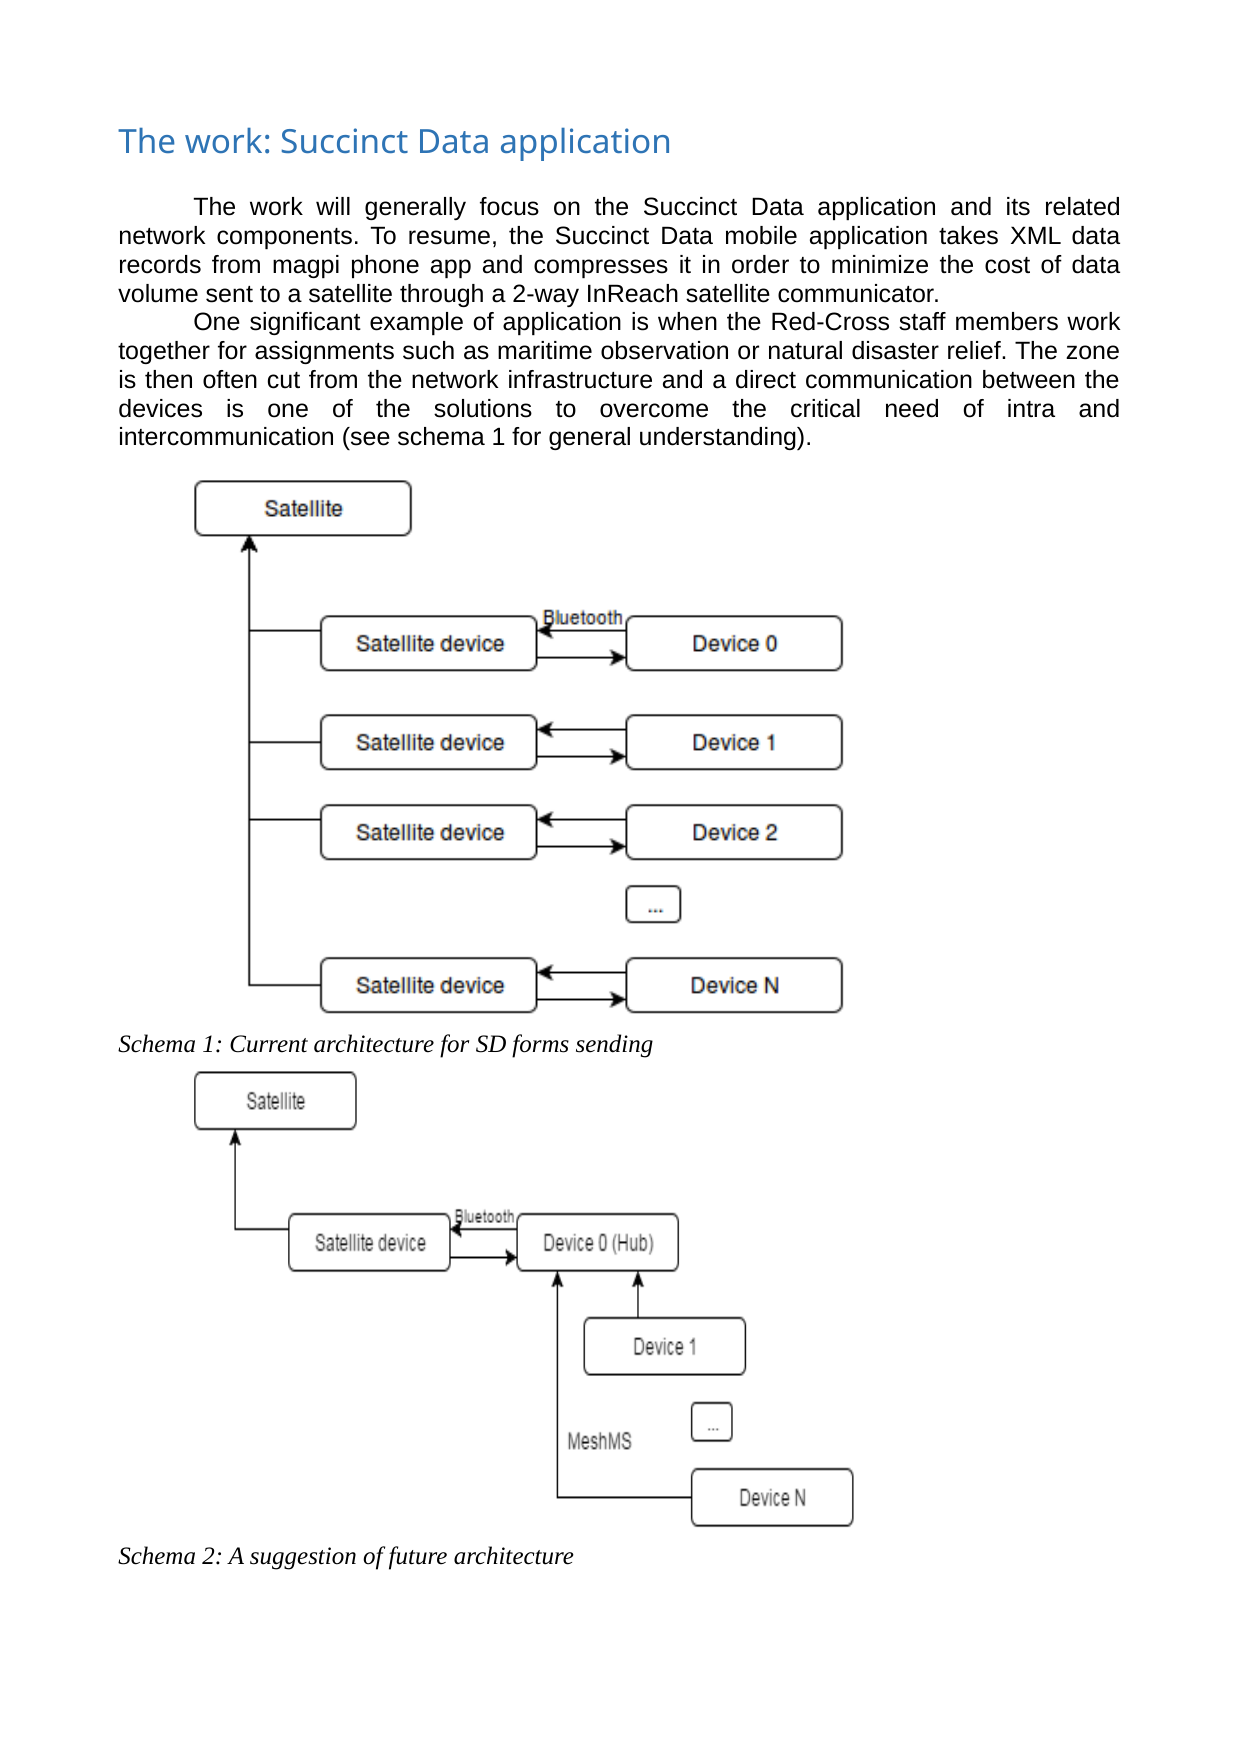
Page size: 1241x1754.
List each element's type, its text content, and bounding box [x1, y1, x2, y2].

subtitle The work: Succinct Data application [118, 118, 1122, 163]
text Schema 2: A suggestion of future architecture [118, 1541, 1122, 1570]
text The work will generally focus on the Succinct Data application and its related network components. To resume, the Succinct Data mobile application takes XML data records from magpi phone app and compresses it in order to minimize the cost of data volume sent to a satellite through a 2-way InReach satellite communicator. [118, 192, 1122, 307]
text Schema 1: Current architecture for SD forms sending [118, 1029, 1122, 1058]
text One significant example of application is when the Red-Cross staff members work together for assignments such as maritime observation or natural disaster relief. The zone is then often cut from the network infrastructure and a direct communication between the devices is one of the solutions to overcome the critical need of intra and intercommunication (see schema 1 for general understanding). [118, 307, 1122, 451]
